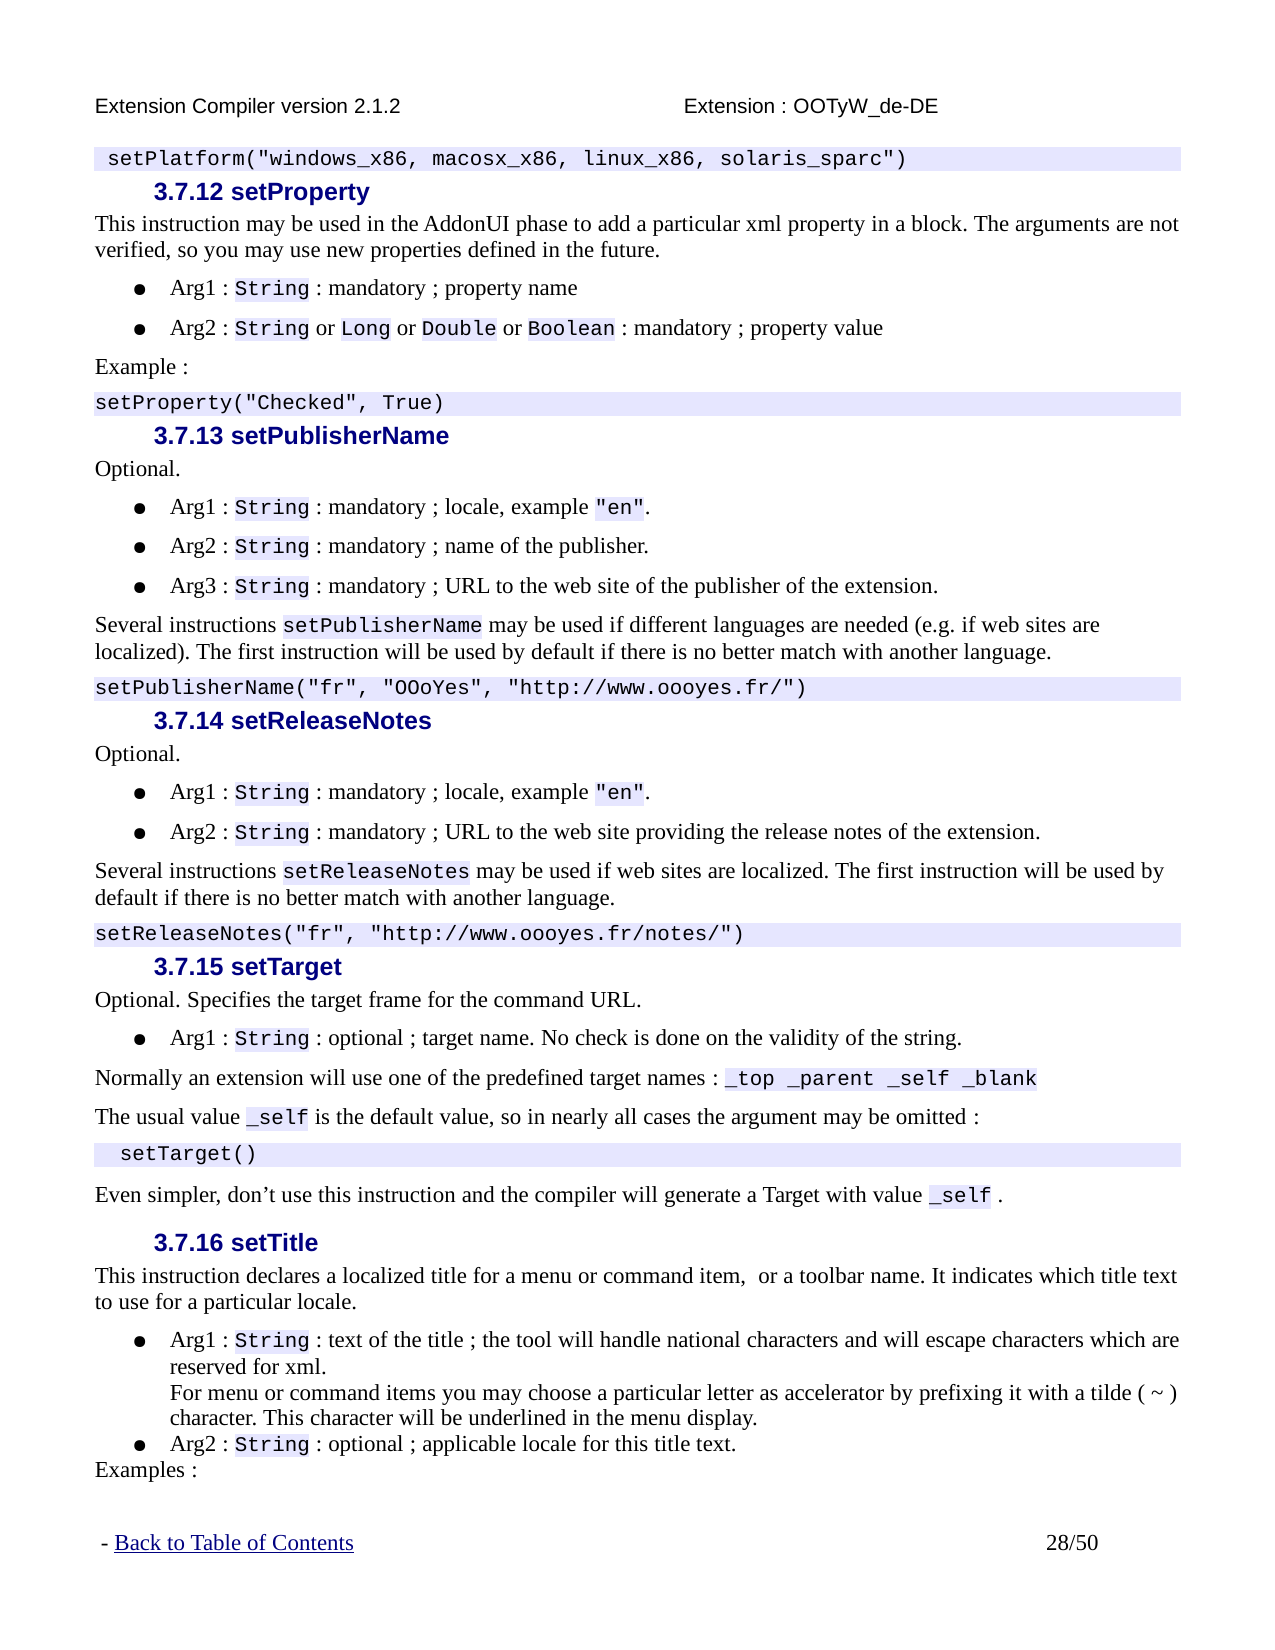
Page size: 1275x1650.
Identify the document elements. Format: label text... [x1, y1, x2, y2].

text setPlatform("windows_x86, macosx_x86, linux_x86, solaris_sparc") [94, 147, 1181, 171]
text setProperty("Checked", True) [94, 392, 1181, 416]
text Several instructions setPublisherName may be used if different languages are needed (e.g. if web sites are localized). The first instruction will be used by default if there is no better match with another language. [94, 612, 1181, 665]
text Normally an extension will use one of the predefined target names : _top _parent _self _blank [94, 1064, 1181, 1091]
text Optional. [94, 741, 1181, 767]
list Arg1 : String : text of the title ; the tool will handle national characters and will escape characters which are reserved for xml. For menu or command items you may choose a particular letter as accelerator by prefixing it with a tilde ( ~ ) character. This character will be underlined in the menu display. [132, 1327, 1181, 1430]
subtitle setPublisherName [153, 422, 1181, 450]
text This instruction declares a localized title for a menu or command item, or a toolbar name. It indicates which title text to use for a particular locale. [94, 1263, 1181, 1314]
text This instruction may be used in the AddonUI phase to add a particular xml property in a block. The arguments are not verified, so you may use new properties defined in the future. [94, 211, 1181, 262]
subtitle setProperty [153, 177, 1181, 205]
subtitle setTitle [153, 1229, 1181, 1257]
text Optional. Specifies the target frame for the command URL. [94, 987, 1181, 1012]
list Arg1 : String : mandatory ; locale, example "en". [132, 494, 1181, 521]
text Optional. [94, 456, 1181, 481]
subtitle setTarget [153, 953, 1181, 981]
list Arg1 : String : optional ; target name. No check is done on the validity of the string. [132, 1025, 1181, 1052]
list Arg2 : String : optional ; applicable locale for this title text. [132, 1430, 1181, 1457]
subtitle setReleaseNotes [153, 707, 1181, 735]
text Several instructions setReleaseNotes may be used if web sites are localized. The first instruction will be used by default if there is no better match with another language. [94, 858, 1181, 911]
text Even simpler, don’t use this instruction and the compiler will generate a Target with value _self . [94, 1182, 1181, 1209]
list Arg3 : String : mandatory ; URL to the web site of the publisher of the extension. [132, 573, 1181, 600]
text setPublisherName("fr", "OOoYes", "http://www.oooyes.fr/") [94, 677, 1181, 701]
list Arg2 : String : mandatory ; name of the publisher. [132, 533, 1181, 560]
list Arg1 : String : mandatory ; property name [132, 275, 1181, 302]
text Example : [94, 354, 1181, 379]
list Arg1 : String : mandatory ; locale, example "en". [132, 779, 1181, 806]
text The usual value _self is the default value, so in nearly all cases the argument may be omitted : [94, 1104, 1181, 1131]
text setTarget() [94, 1143, 1181, 1167]
text setReleaseNotes("fr", "http://www.oooyes.fr/notes/") [94, 923, 1181, 947]
list Arg2 : String : mandatory ; URL to the web site providing the release notes of the extension. [132, 818, 1181, 846]
text Examples : [94, 1457, 1181, 1483]
list Arg2 : String or Long or Double or Boolean : mandatory ; property value [132, 314, 1181, 341]
